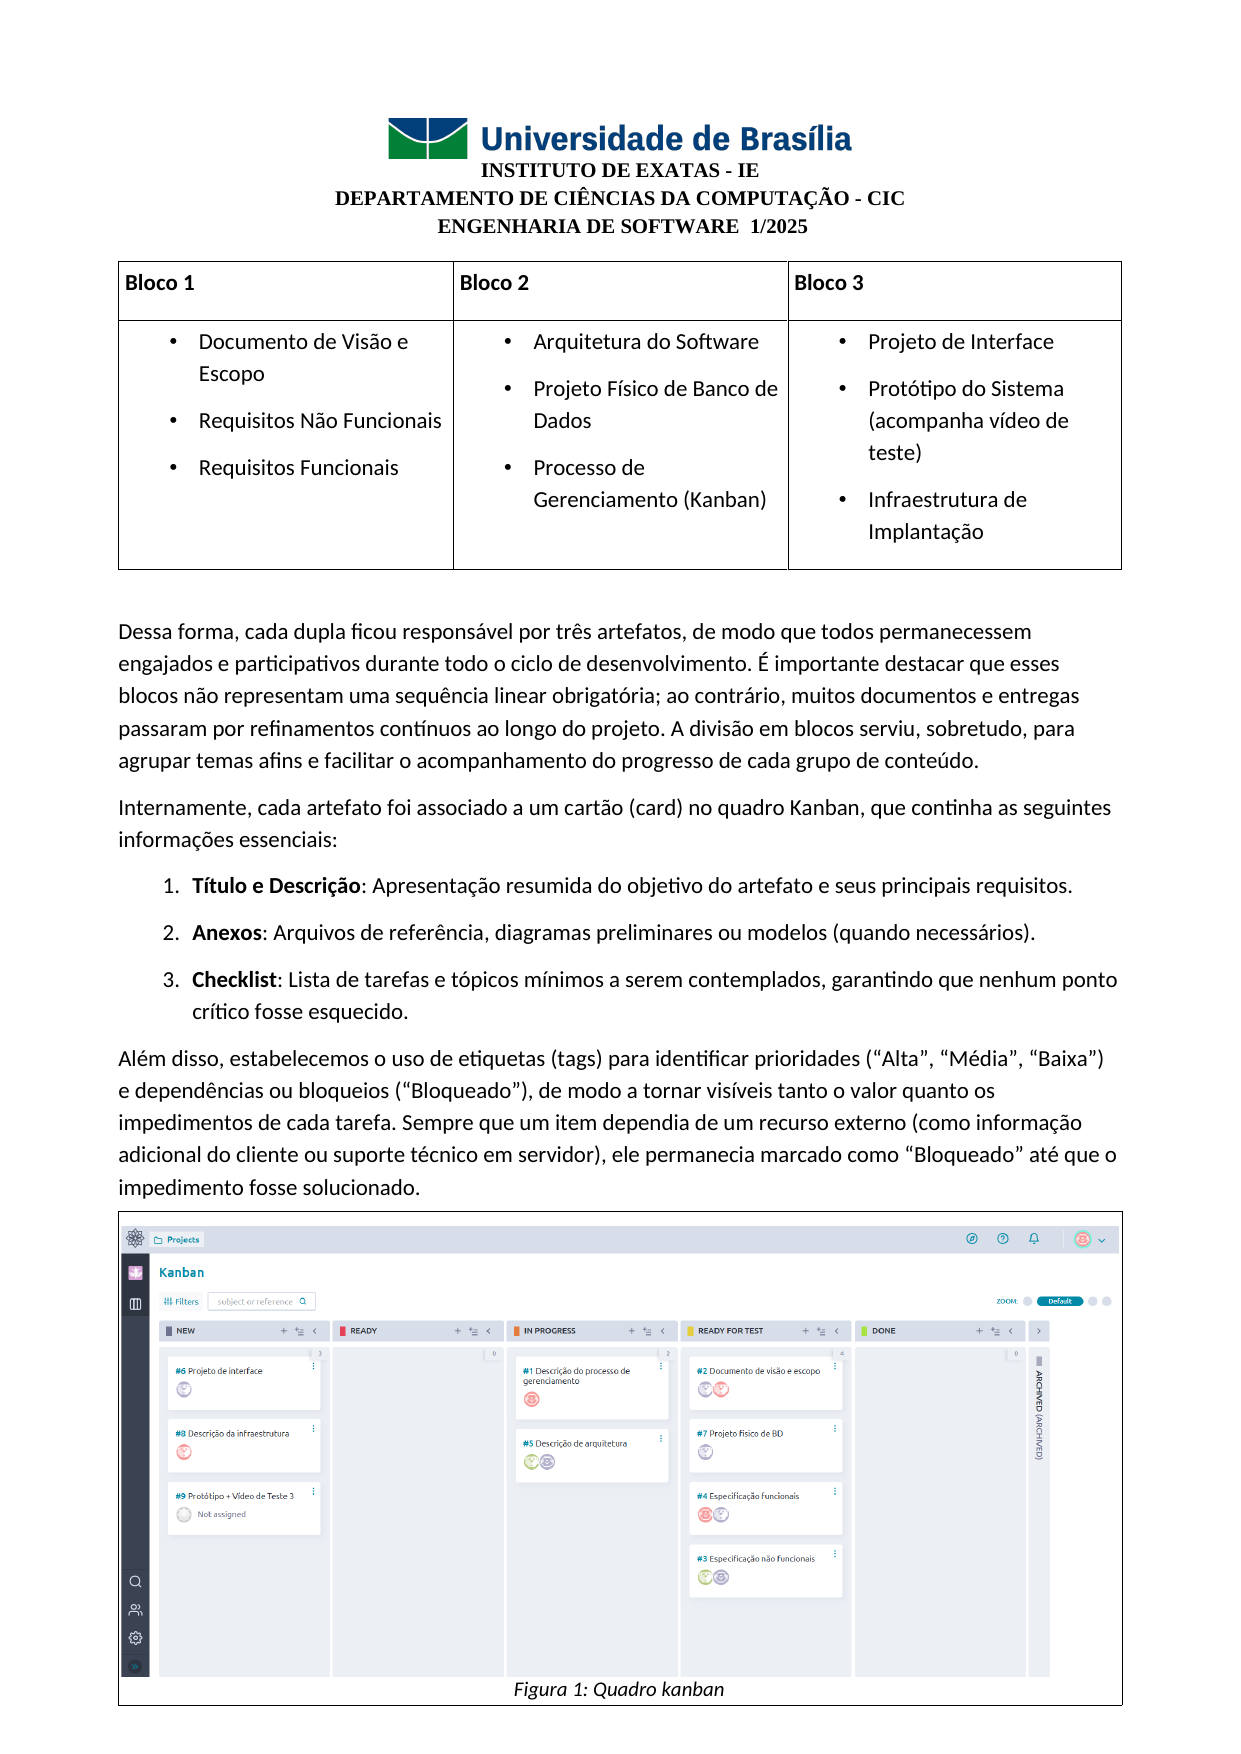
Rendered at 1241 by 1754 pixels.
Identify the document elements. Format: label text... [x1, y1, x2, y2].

table_header Bloco 3 [789, 262, 1121, 320]
table_cell Documento de Visão e Escopo Requisitos Não Funcionais Requisitos Funcionais [119, 321, 453, 569]
table_cell Arquitetura do Software Projeto Físico de Banco de Dados Processo de Gerenciamento (Kanban) [454, 321, 787, 569]
text Figura 1: Quadro kanban [121, 1677, 1119, 1702]
picture [388, 118, 852, 159]
list Anexos: Arquivos de referência, diagramas preliminares ou modelos (quando necessários). [162, 918, 1122, 946]
table_cell Projeto de Interface Protótipo do Sistema (acompanha vídeo de teste) Infraestrutura de Implantação [789, 321, 1121, 569]
text [119, 1212, 1122, 1705]
text Internamente, cada artefato foi associado a um cartão (card) no quadro Kanban, que continha as seguintes informações essenciais: [118, 793, 1122, 853]
table_header Bloco 2 [454, 262, 787, 320]
picture [121, 1226, 1119, 1677]
text Além disso, estabelecemos o uso de etiquetas (tags) para identificar prioridades (“Alta”, “Média”, “Baixa”) e dependências ou bloqueios (“Bloqueado”), de modo a tornar visíveis tanto o valor quanto os impedimentos de cada tarefa. Sempre que um item dependia de um recurso externo (como informação adicional do cliente ou suporte técnico em servidor), ele permanecia marcado como “Bloqueado” até que o impedimento fosse solucionado. [118, 1044, 1122, 1201]
table_header Bloco 1 [119, 262, 453, 320]
text Dessa forma, cada dupla ficou responsável por três artefatos, de modo que todos permanecessem engajados e participativos durante todo o ciclo de desenvolvimento. É importante destacar que esses blocos não representam uma sequência linear obrigatória; ao contrário, muitos documentos e entregas passaram por refinamentos contínuos ao longo do projeto. A divisão em blocos serviu, sobretudo, para agrupar temas afins e facilitar o acompanhamento do progresso de cada grupo de conteúdo. [118, 617, 1122, 774]
list Checklist: Lista de tarefas e tópicos mínimos a serem contemplados, garantindo que nenhum ponto crítico fosse esquecido. [162, 965, 1122, 1025]
list Título e Descrição: Apresentação resumida do objetivo do artefato e seus principais requisitos. [162, 872, 1122, 899]
